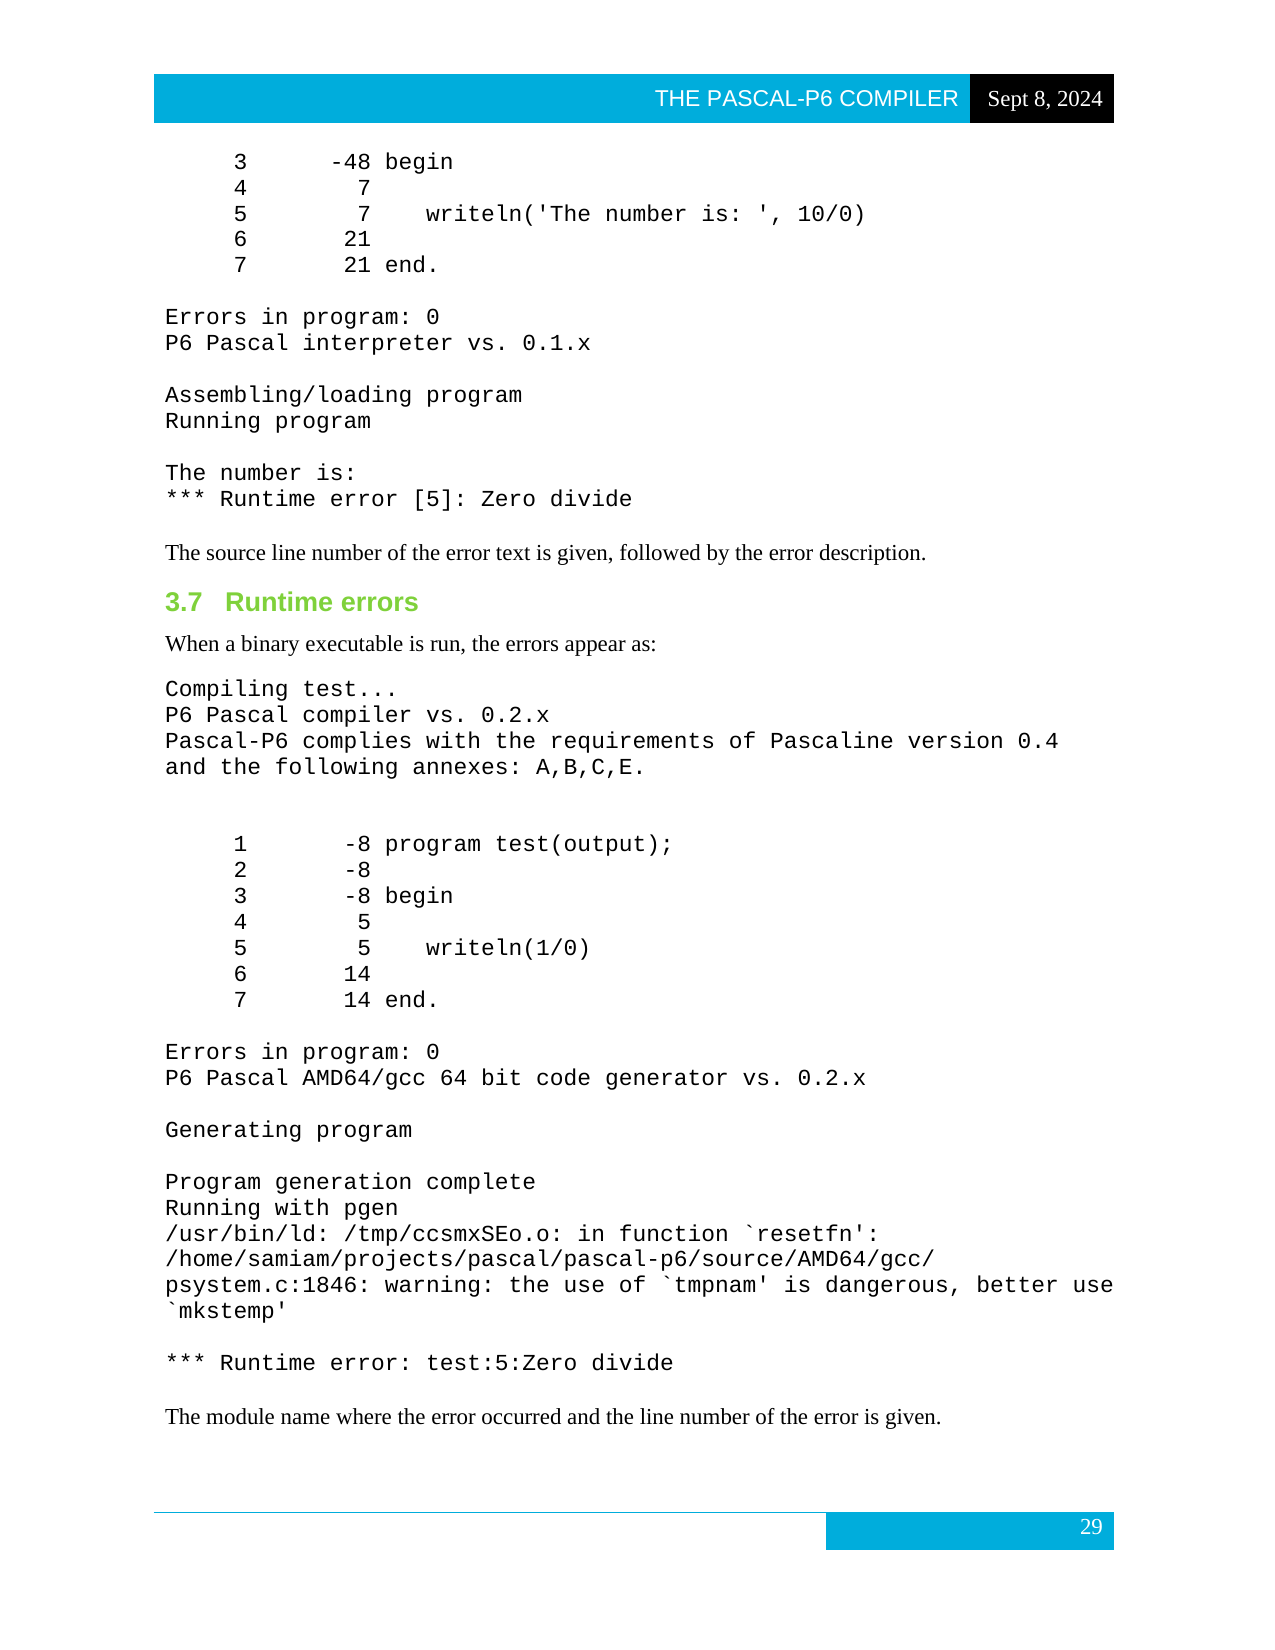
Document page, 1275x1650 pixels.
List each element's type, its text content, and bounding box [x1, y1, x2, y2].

text *** Runtime error: test:5:Zero divide [165, 1352, 1125, 1377]
text Errors in program: 0 [165, 1040, 1125, 1066]
text P6 Pascal interpreter vs. 0.1.x [165, 332, 1125, 357]
text P6 Pascal compiler vs. 0.2.x [165, 703, 1125, 729]
text /usr/bin/ld: /tmp/ccsmxSEo.o: in function `resetfn': [165, 1222, 1125, 1248]
text and the following annexes: A,B,C,E. [165, 755, 1125, 781]
text 6 21 [165, 228, 1125, 254]
text Running program [165, 409, 1125, 435]
text 3 -8 begin [165, 885, 1125, 911]
text 3 -48 begin [165, 150, 1125, 176]
text Pascal-P6 complies with the requirements of Pascaline version 0.4 [165, 729, 1125, 755]
text Assembling/loading program [165, 383, 1125, 409]
text The source line number of the error text is given, followed by the error description. [165, 539, 1125, 565]
text Generating program [165, 1118, 1125, 1144]
text 5 7 writeln('The number is: ', 10/0) [165, 202, 1125, 228]
text 4 5 [165, 911, 1125, 937]
text 5 5 writeln(1/0) [165, 937, 1125, 962]
text The number is: [165, 461, 1125, 487]
text When a binary executable is run, the errors appear as: [165, 630, 1125, 656]
text Program generation complete [165, 1170, 1125, 1196]
text 7 21 end. [165, 254, 1125, 280]
text /home/samiam/projects/pascal/pascal-p6/source/AMD64/gcc/psystem.c:1846: warning: the use of `tmpnam' is dangerous, better use `mkstemp' [165, 1248, 1125, 1326]
text 1 -8 program test(output); [165, 833, 1125, 859]
text 6 14 [165, 962, 1125, 988]
text Compiling test... [165, 677, 1125, 703]
text Errors in program: 0 [165, 306, 1125, 332]
text *** Runtime error [5]: Zero divide [165, 487, 1125, 513]
text P6 Pascal AMD64/gcc 64 bit code generator vs. 0.2.x [165, 1066, 1125, 1092]
text 2 -8 [165, 859, 1125, 885]
text Running with pgen [165, 1196, 1125, 1222]
text 7 14 end. [165, 988, 1125, 1014]
text 4 7 [165, 176, 1125, 202]
subtitle Runtime errors [165, 586, 1125, 617]
text The module name where the error occurred and the line number of the error is given. [165, 1403, 1125, 1430]
